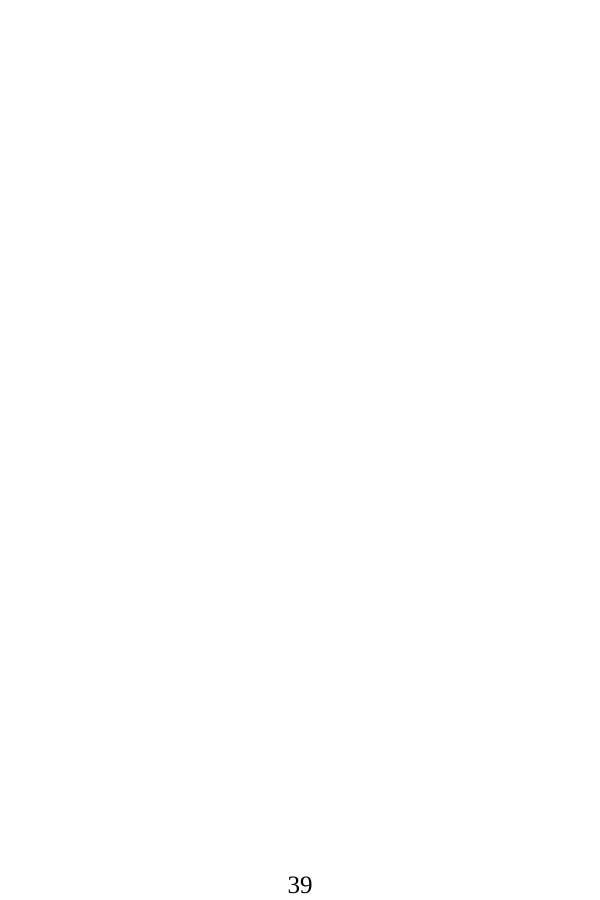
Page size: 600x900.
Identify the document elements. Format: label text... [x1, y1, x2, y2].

text IV.XXIII [37, 106, 562, 128]
text late it was. I drove home, ate all the grapes and fell fast asleep. [37, 37, 562, 83]
text IV.XXIV [37, 469, 562, 492]
text . . . [37, 651, 562, 673]
text Drove to the shed and worked on six songs. I listened to them afterwards and then drove home, changed my clothes and speedwalked to the bank downtown in about an hour. I walked to Wedge, ordered an Athletic and wrote in my journal. [37, 151, 562, 264]
text . . . [37, 287, 562, 310]
text I made a cup of coffee and drank it in the back garden, listened to the new Dr. Dog song, put on my rain coat and walked up to Aldi for grapes, citrus, bananas, peas & kidney beans. I walked to Odd's after that, ordered a latte and wrote in my journal. [37, 514, 562, 628]
text I walked up to the Pump for some El Kimchi and settled on a bulgogi beef burrito. I walked back home and decided it was the best time of day to drive with the top down, so I arrived at Haiku around 630, ordered a Trail Pass and sat on a rock in the sun while people arrived. [37, 696, 562, 832]
text I walked up to the Pump, where Blessed Soul food truck was serving. I ordered a burger w/ fries, baked beans + mac & cheese, told my friends I was tired after eating all that, walked home and fell asleep with my clothes on. [37, 333, 562, 446]
